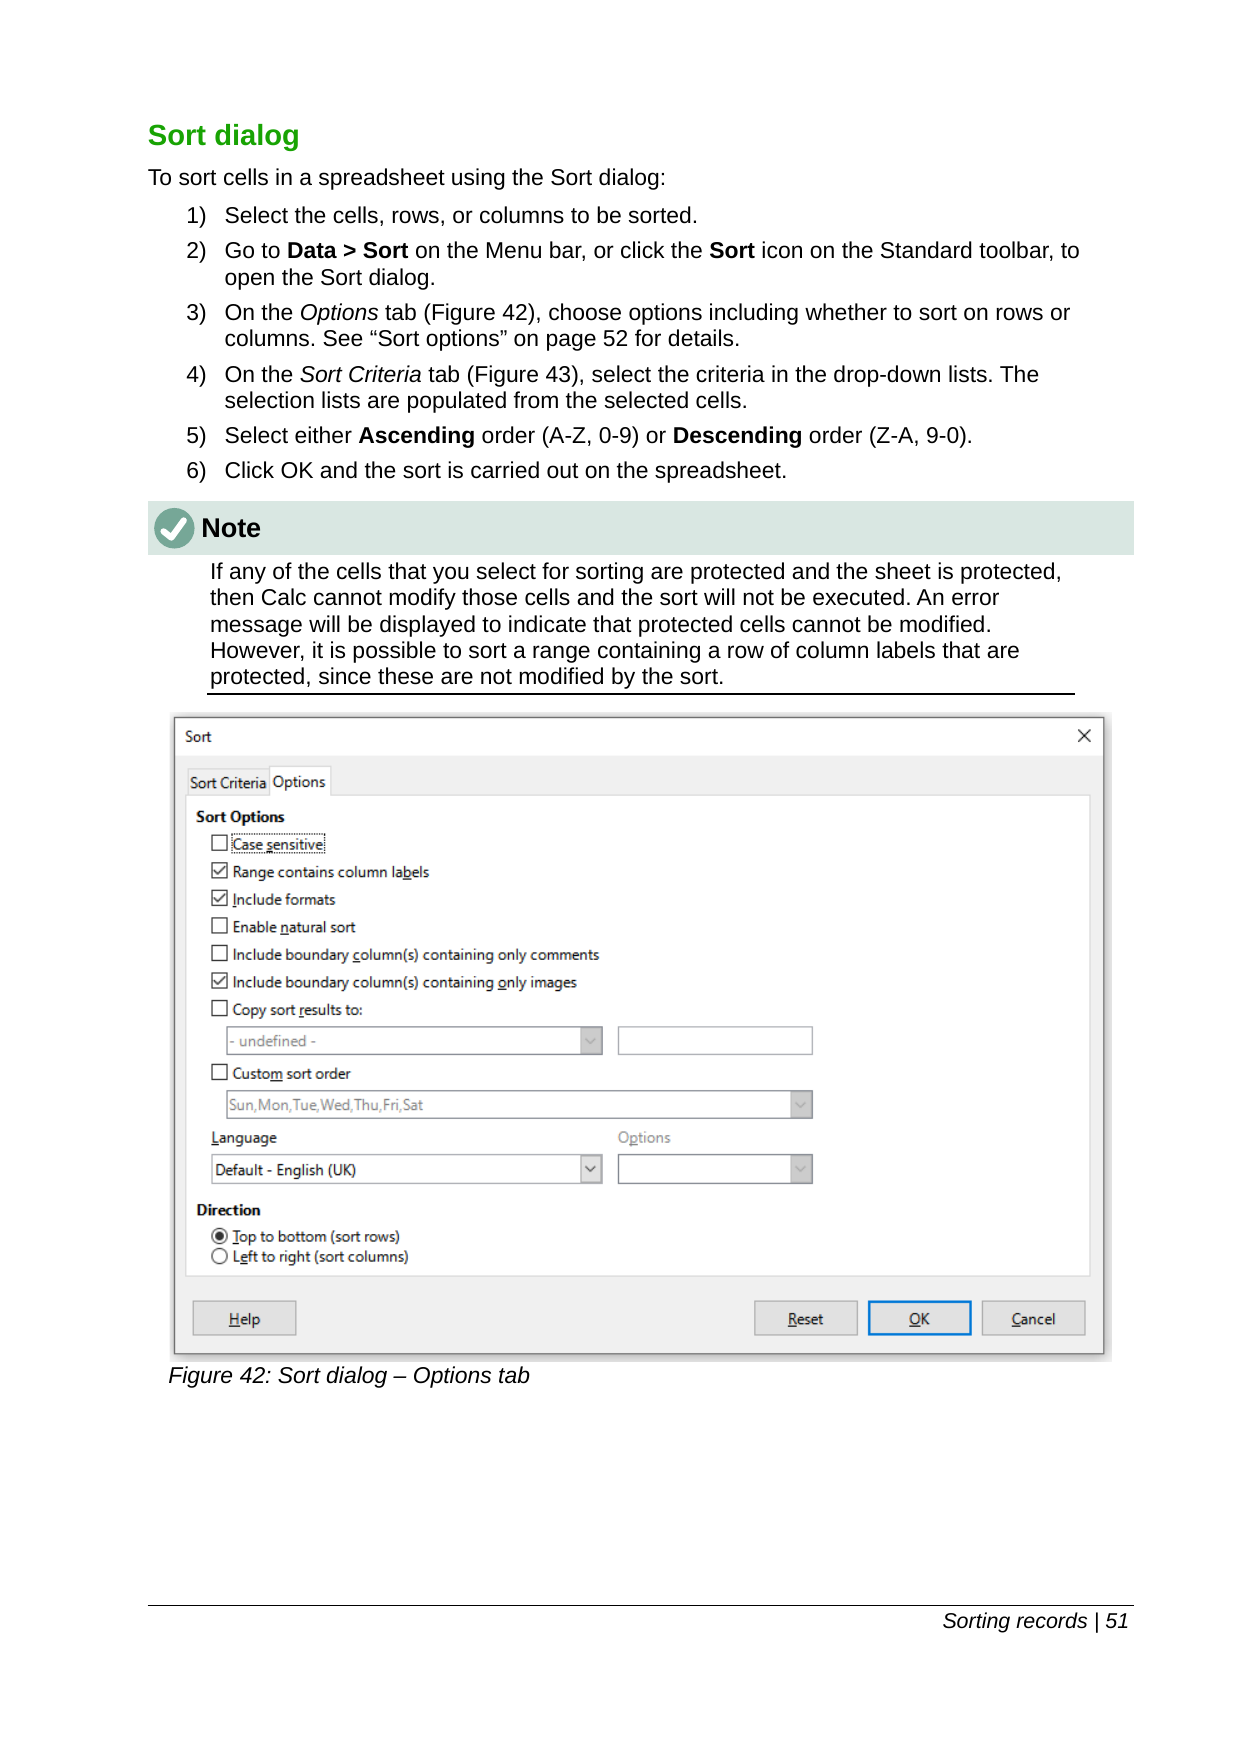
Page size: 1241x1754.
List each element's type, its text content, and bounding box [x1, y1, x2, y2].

list On the Options tab (Figure 42), choose options including whether to sort on rows or columns. See “Sort options” on page 52 for details. [207, 299, 1134, 352]
list To sort cells in a spreadsheet using the Sort dialog: [148, 163, 1134, 190]
list Click OK and the sort is carried out on the spreadsheet. [207, 457, 1134, 484]
list Select the cells, rows, or columns to be sorted. [207, 202, 1134, 229]
list Select either Ascending order (A-Z, 0-9) or Descending order (Z-A, 9-0). [207, 422, 1134, 448]
subtitle Note [148, 501, 1134, 555]
text Figure 42: Sort dialog – Options tab [168, 712, 1113, 1388]
list Go to Data > Sort on the Menu bar, or click the Sort icon on the Standard toolbar, to open the Sort dialog. [207, 237, 1134, 290]
picture [169, 712, 1112, 1362]
text If any of the cells that you select for sorting are protected and the sheet is protected, then Calc cannot modify those cells and the sort will not be executed. An error message will be displayed to indicate that protected cells cannot be modified. However, it is possible to sort a range containing a row of column labels that are protected, since these are not modified by the sort. [207, 555, 1075, 693]
subtitle Sort dialog [148, 118, 1134, 152]
list On the Sort Criteria tab (Figure 43), select the criteria in the drop-down lists. The selection lists are populated from the selected cells. [207, 361, 1134, 413]
